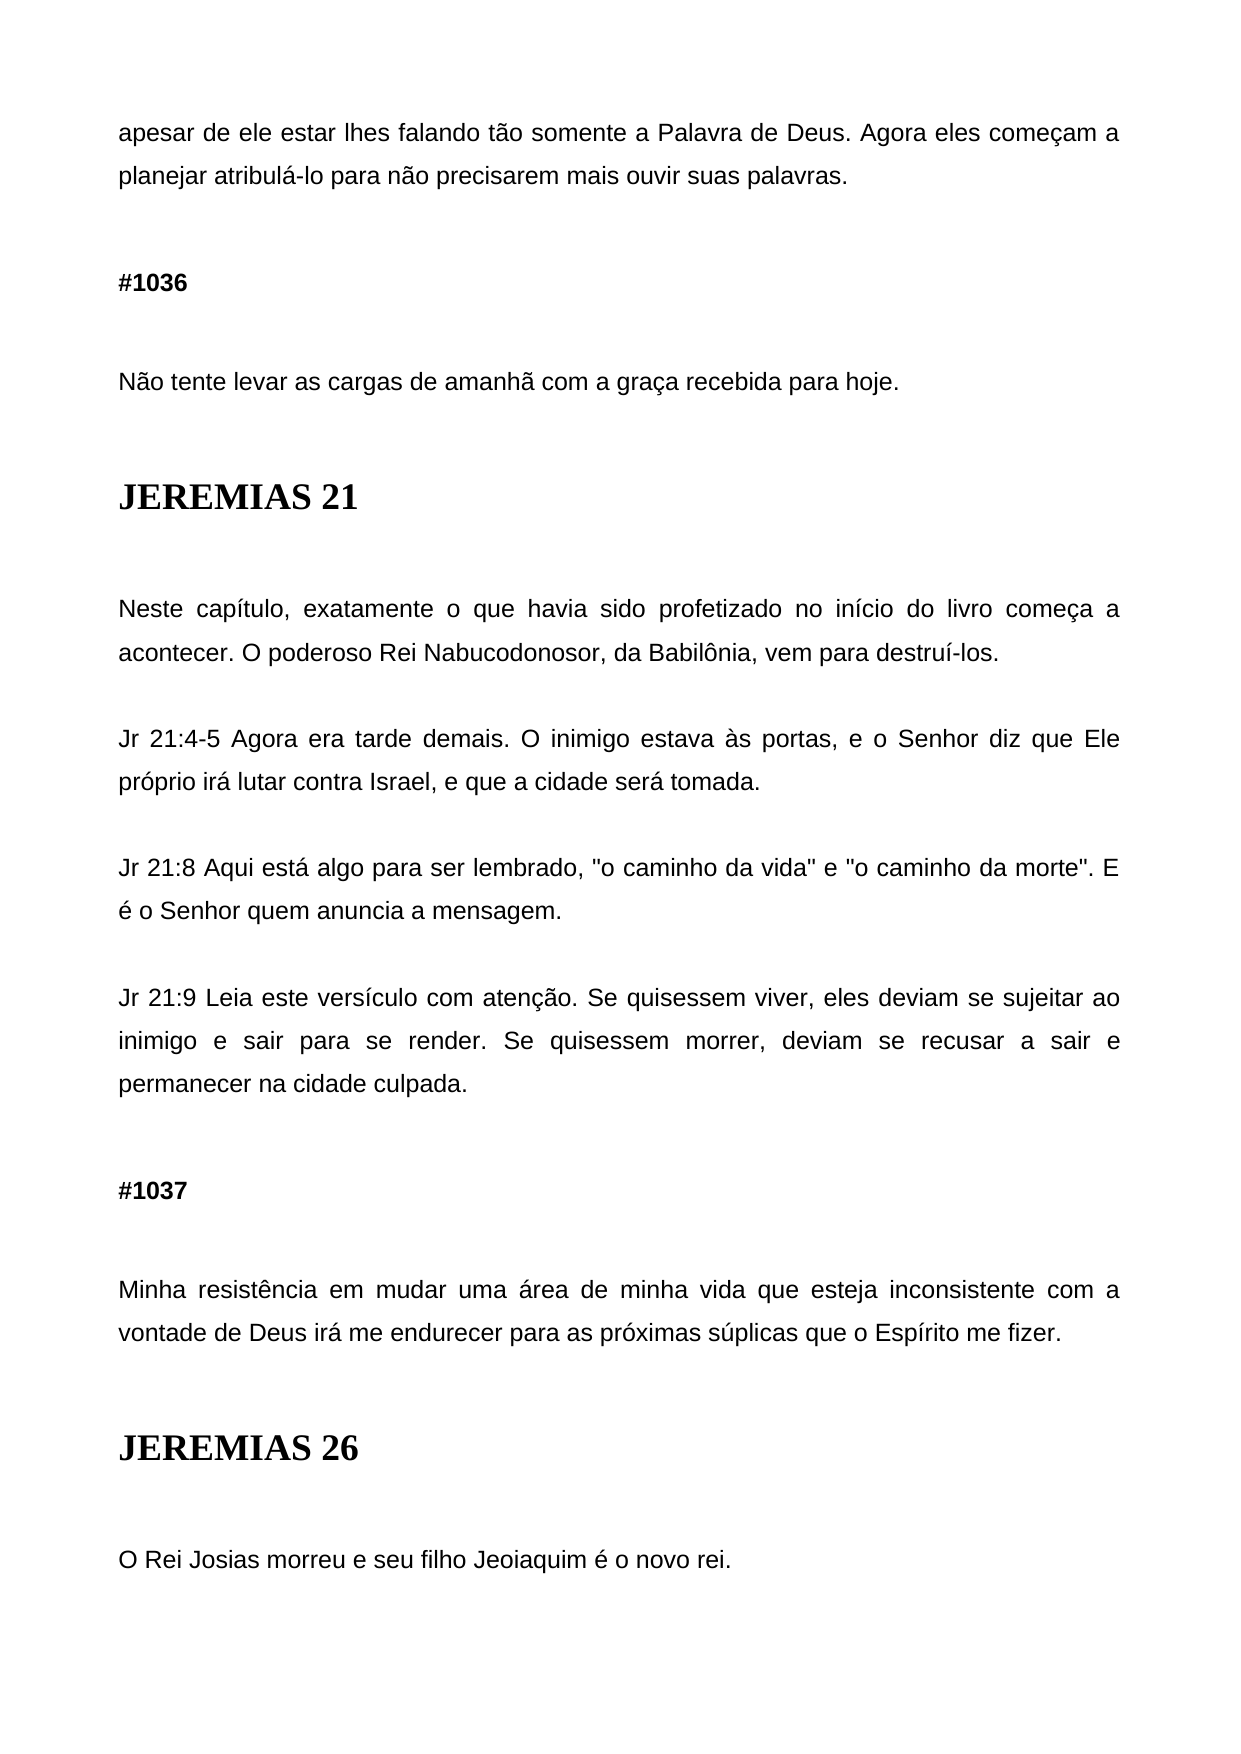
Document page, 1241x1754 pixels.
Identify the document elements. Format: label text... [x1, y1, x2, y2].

subtitle JEREMIAS 21 [118, 474, 1122, 517]
text O Rei Josias morreu e seu filho Jeoiaquim é o novo rei. [118, 1545, 1122, 1574]
text Jr 21:9 Leia este versículo com atenção. Se quisessem viver, eles deviam se sujeitar ao inimigo e sair para se render. Se quisessem morrer, deviam se recusar a sair e permanecer na cidade culpada. [118, 983, 1122, 1098]
text Neste capítulo, exatamente o que havia sido profetizado no início do livro começa a acontecer. O poderoso Rei Nabucodonosor, da Babilônia, vem para destruí-los. [118, 594, 1122, 666]
text Jr 21:4-5 Agora era tarde demais. O inimigo estava às portas, e o Senhor diz que Ele próprio irá lutar contra Israel, e que a cidade será tomada. [118, 724, 1122, 796]
text Minha resistência em mudar uma área de minha vida que esteja inconsistente com a vontade de Deus irá me endurecer para as próximas súplicas que o Espírito me fizer. [118, 1275, 1122, 1347]
text Não tente levar as cargas de amanhã com a graça recebida para hoje. [118, 367, 1122, 396]
subtitle JEREMIAS 26 [118, 1425, 1122, 1468]
subtitle #1037 [118, 1176, 1122, 1205]
text Jr 21:8 Aqui está algo para ser lembrado, "o caminho da vida" e "o caminho da morte". E é o Senhor quem anuncia a mensagem. [118, 853, 1122, 925]
text apesar de ele estar lhes falando tão somente a Palavra de Deus. Agora eles começam a planejar atribulá-lo para não precisarem mais ouvir suas palavras. [118, 118, 1122, 190]
subtitle #1036 [118, 268, 1122, 297]
